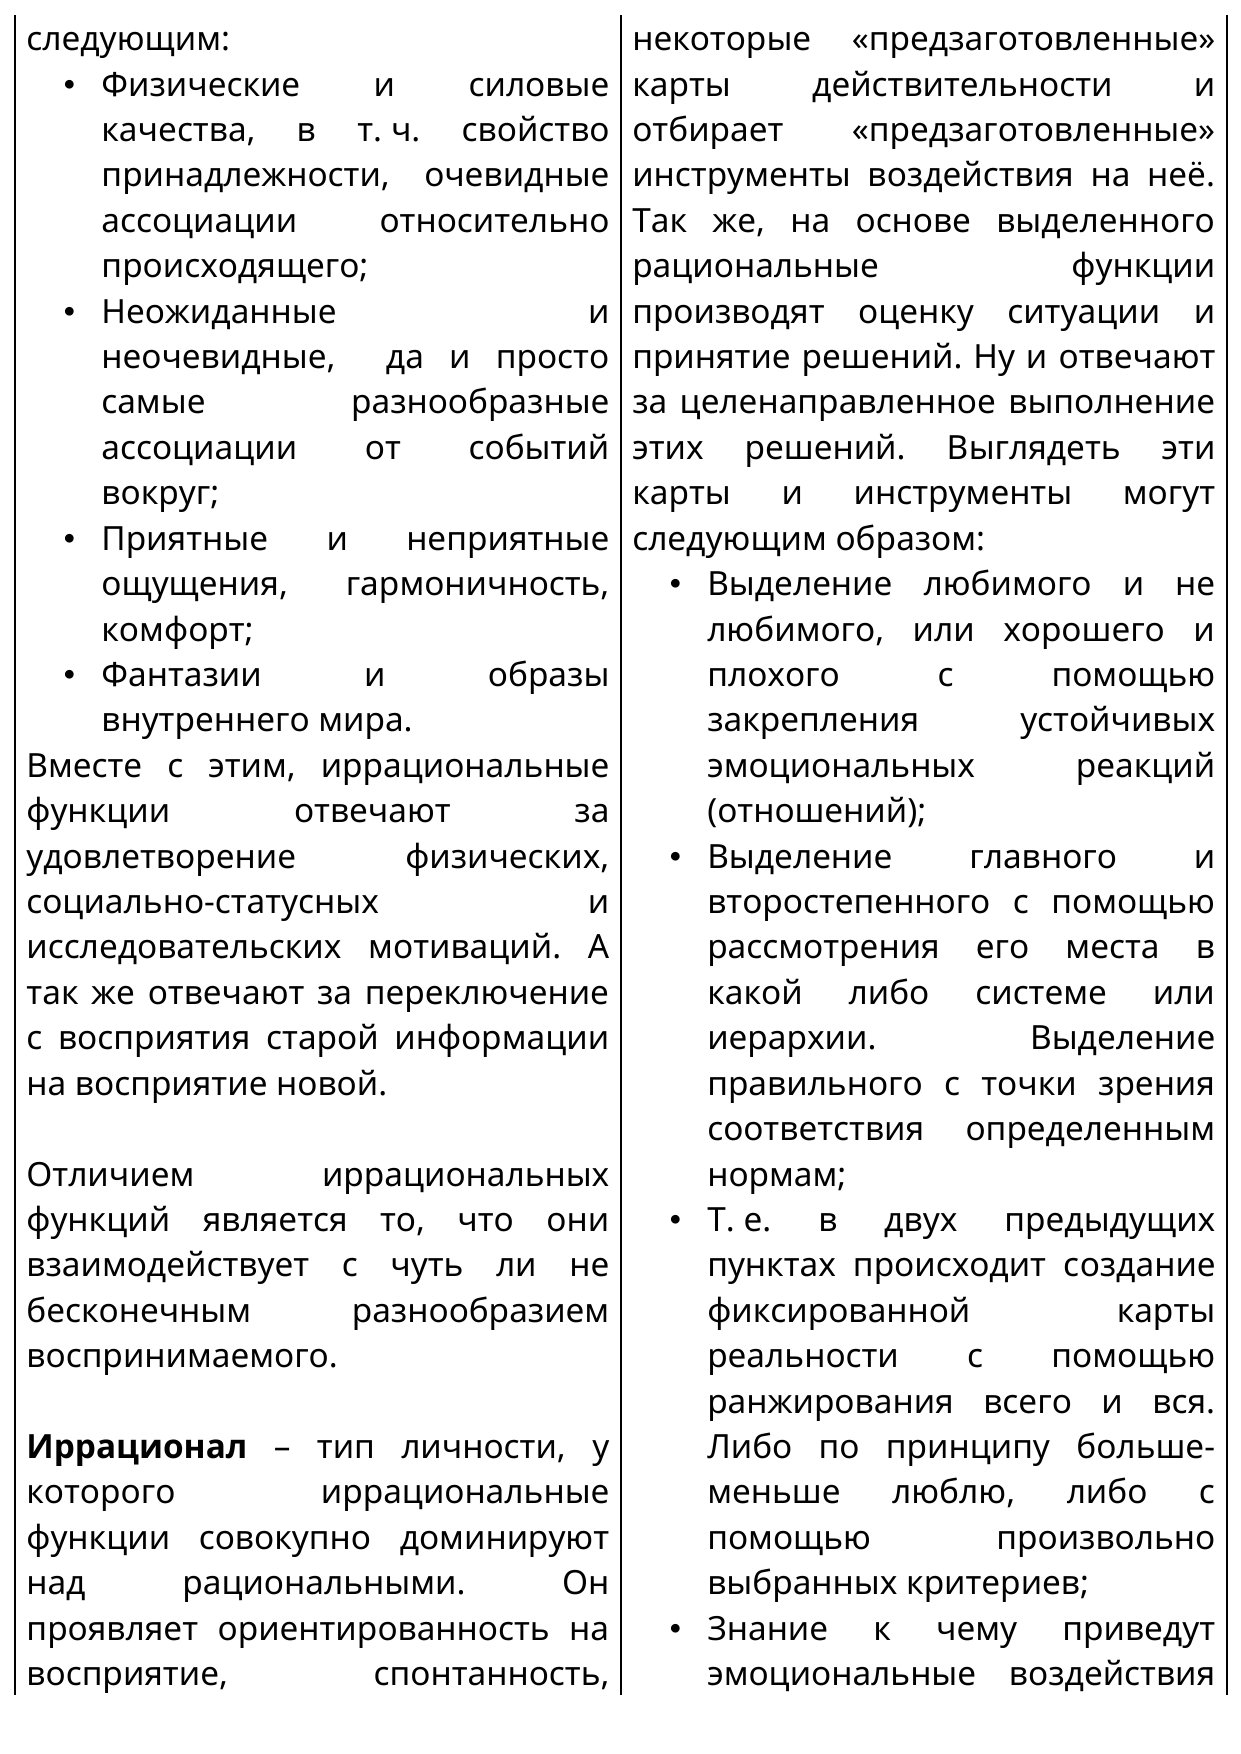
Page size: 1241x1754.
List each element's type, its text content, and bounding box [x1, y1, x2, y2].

table_header некоторые «предзаготовленные» карты действительности и отбирает «предзаготовленные» инструменты воздействия на неё. Так же, на основе выделенного рациональные функции производят оценку ситуации и принятие решений. Ну и отвечают за целенаправленное выполнение этих решений. Выглядеть эти карты и инструменты могут следующим образом: Выделение любимого и не любимого, или хорошего и плохого с помощью закрепления устойчивых эмоциональных реакций (отношений); Выделение главного и второстепенного с помощью рассмотрения его места в какой либо системе или иерархии. Выделение правильного с точки зрения соответствия определенным нормам; Т. е. в двух предыдущих пунктах происходит создание фиксированной карты реальности с помощью ранжирования всего и вся. Либо по принципу больше-меньше люблю, либо с помощью произвольно выбранных критериев; Знание к чему приведут эмоциональные воздействия [622, 15, 1226, 1695]
table_header P Иррациональные функции занимаются простыми характеристиками, выделяемыми из изменчивого мира: их узнаванием, восприятием, иногда к этому добавляются простые реакции и мотивации. Это как бы базовый уровень. И восприятие на базовом уровне может быть следующим: Физические и силовые качества, в т. ч. свойство принадлежности, очевидные ассоциации относительно происходящего; Неожиданные и неочевидные, да и просто самые разнообразные ассоциации от событий вокруг; Приятные и неприятные ощущения, гармоничность, комфорт; Фантазии и образы внутреннего мира. Вместе с этим, иррациональные функции отвечают за удовлетворение физических, социально-статусных и исследовательских мотиваций. А так же отвечают за переключение с восприятия старой информации на восприятие новой. Отличием иррациональных функций является то, что они взаимодействует с чуть ли не бесконечным разнообразием воспринимаемого. Иррационал – тип личности, у которого иррациональные функции совокупно доминируют над рациональными. Он проявляет ориентированность на восприятие, спонтанность, импровизацию, подвижность. [16, 15, 620, 1695]
